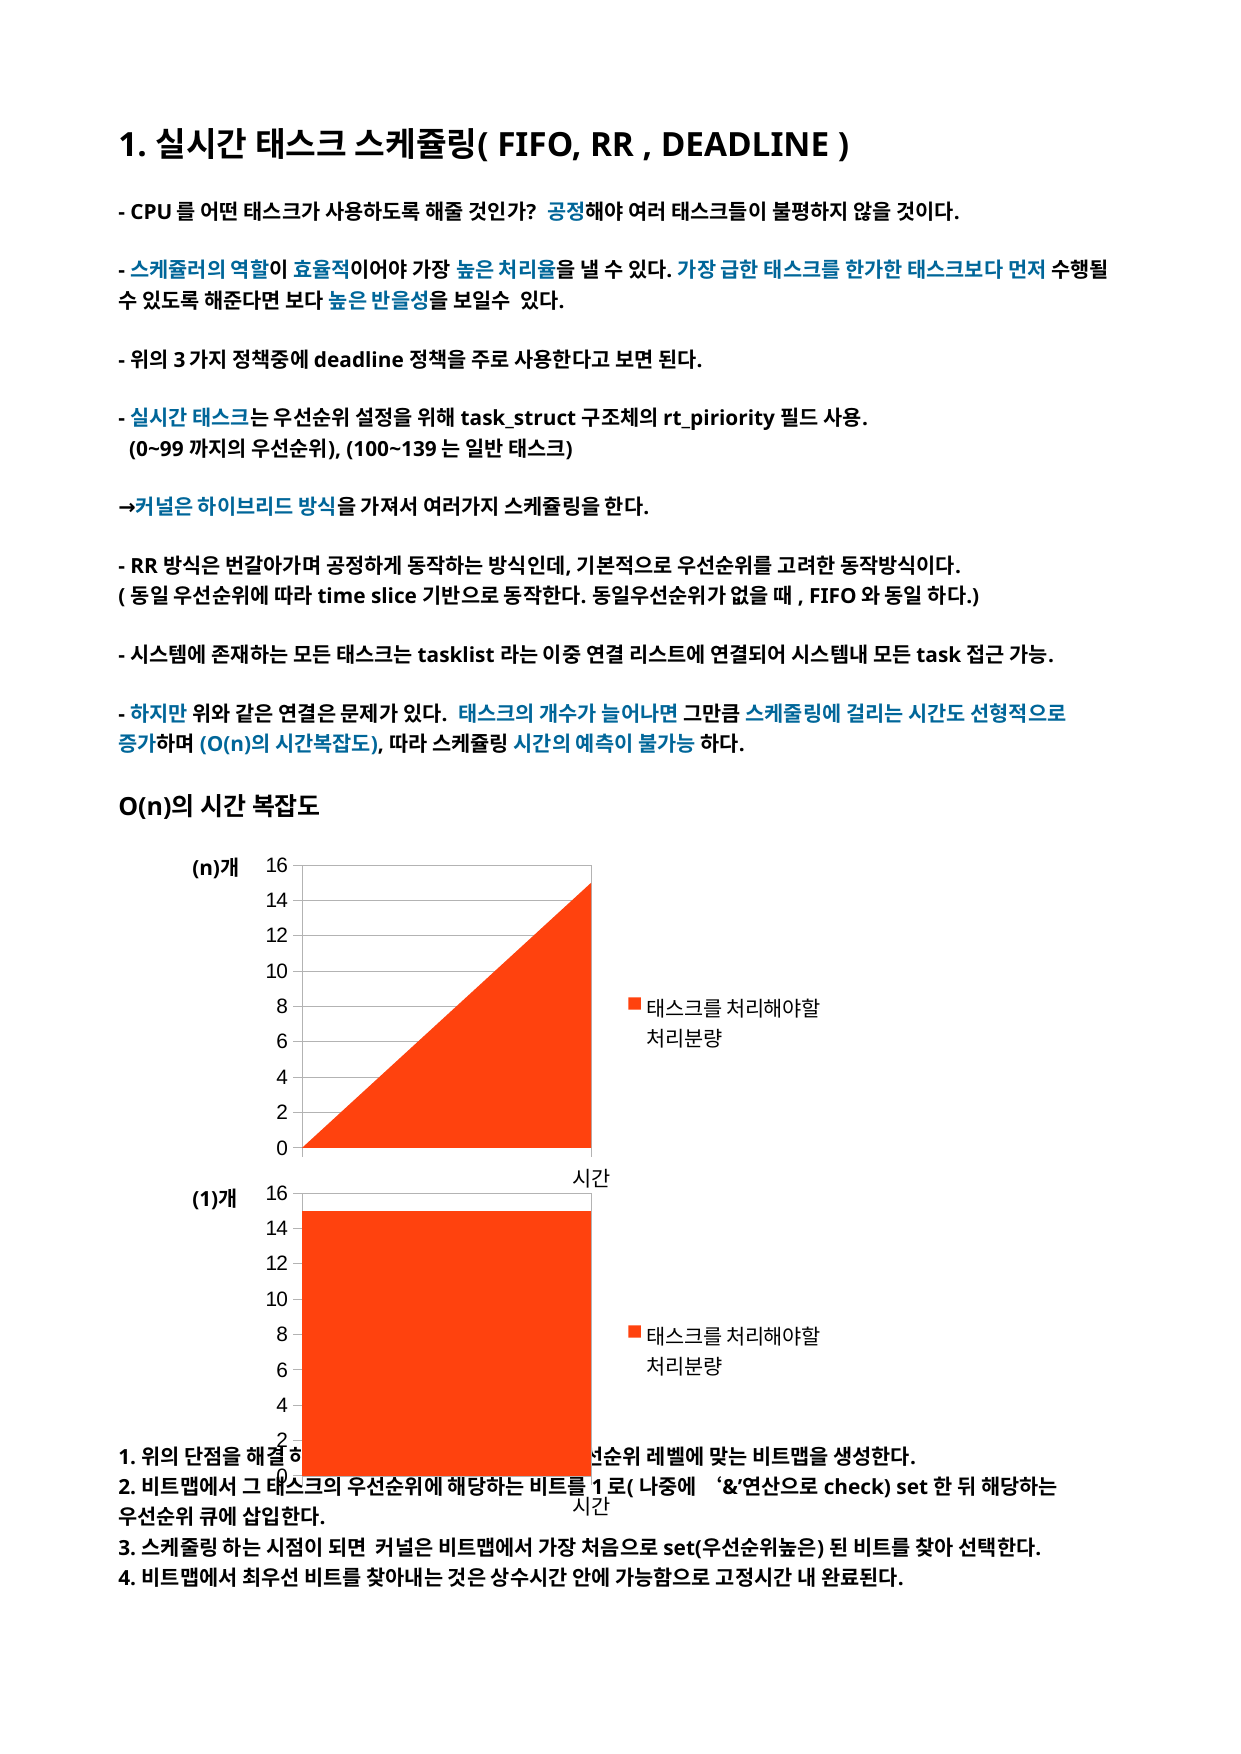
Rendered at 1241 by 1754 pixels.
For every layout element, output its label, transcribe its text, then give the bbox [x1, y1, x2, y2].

text 2. 비트맵에서 그 태스크의 우선순위에 해당하는 비트를 1로( 나중에 ‘&’연산으로 check) set 한 뒤 해당하는 우선순위 큐에 삽입한다. [118, 1470, 1122, 1531]
text 1. 실시간 태스크 스케쥴링( FIFO, RR , DEADLINE ) [118, 118, 1122, 167]
text (1)개 [118, 1182, 1122, 1212]
text - 하지만 위와 같은 연결은 문제가 있다. 태스크의 개수가 늘어나면 그만큼 스케줄링에 걸리는 시간도 선형적으로 증가하며 (O(n)의 시간복잡도), 따라 스케쥴링 시간의 예측이 불가능 하다. [118, 697, 1122, 758]
text →커널은 하이브리드 방식을 가져서 여러가지 스케쥴링을 한다. [118, 491, 1122, 521]
text - 스케쥴러의 역할이 효율적이어야 가장 높은 처리율을 낼 수 있다. 가장 급한 태스크를 한가한 태스크보다 먼저 수행될 수 있도록 해준다면 보다 높은 반을성을 보일수 있다. [118, 254, 1122, 314]
text - 시스템에 존재하는 모든 태스크는 tasklist 라는 이중 연결 리스트에 연결되어 시스템내 모든 task 접근 가능. [118, 638, 1122, 669]
text - CPU를 어떤 태스크가 사용하도록 해줄 것인가? 공정해야 여러 태스크들이 불평하지 않을 것이다. [118, 195, 1122, 225]
text - RR 방식은 번갈아가며 공정하게 동작하는 방식인데, 기본적으로 우선순위를 고려한 동작방식이다. [118, 549, 1122, 580]
text 1. 위의 단점을 해결 하기 위해서, 태스크는 0~99 의 우선순위 레벨에 맞는 비트맵을 생성한다. [118, 1440, 302, 1470]
text ( 동일 우선순위에 따라 time slice 기반으로 동작한다. 동일우선순위가 없을 때 , FIFO와 동일 하다.) [118, 580, 1122, 610]
text - 위의 3가지 정책중에 deadline 정책을 주로 사용한다고 보면 된다. [118, 343, 1122, 373]
text 3. 스케줄링 하는 시점이 되면 커널은 비트맵에서 가장 처음으로 set(우선순위높은) 된 비트를 찾아 선택한다. [118, 1531, 1122, 1561]
text - 실시간 태스크는 우선순위 설정을 위해 task_struct 구조체의 rt_piriority 필드 사용. [118, 402, 1122, 432]
text 1. 위의 단점을 해결 하기 위해서, 태스크는 0~99 의 우선순위 레벨에 맞는 비트맵을 생성한다. [592, 1440, 1122, 1470]
text 4. 비트맵에서 최우선 비트를 찾아내는 것은 상수시간 안에 가능함으로 고정시간 내 완료된다. [118, 1561, 1122, 1592]
text (0~99 까지의 우선순위), (100~139는 일반 태스크) [118, 432, 1122, 462]
text (n)개 [118, 851, 1122, 881]
text O(n)의 시간 복잡도 [118, 786, 1122, 822]
